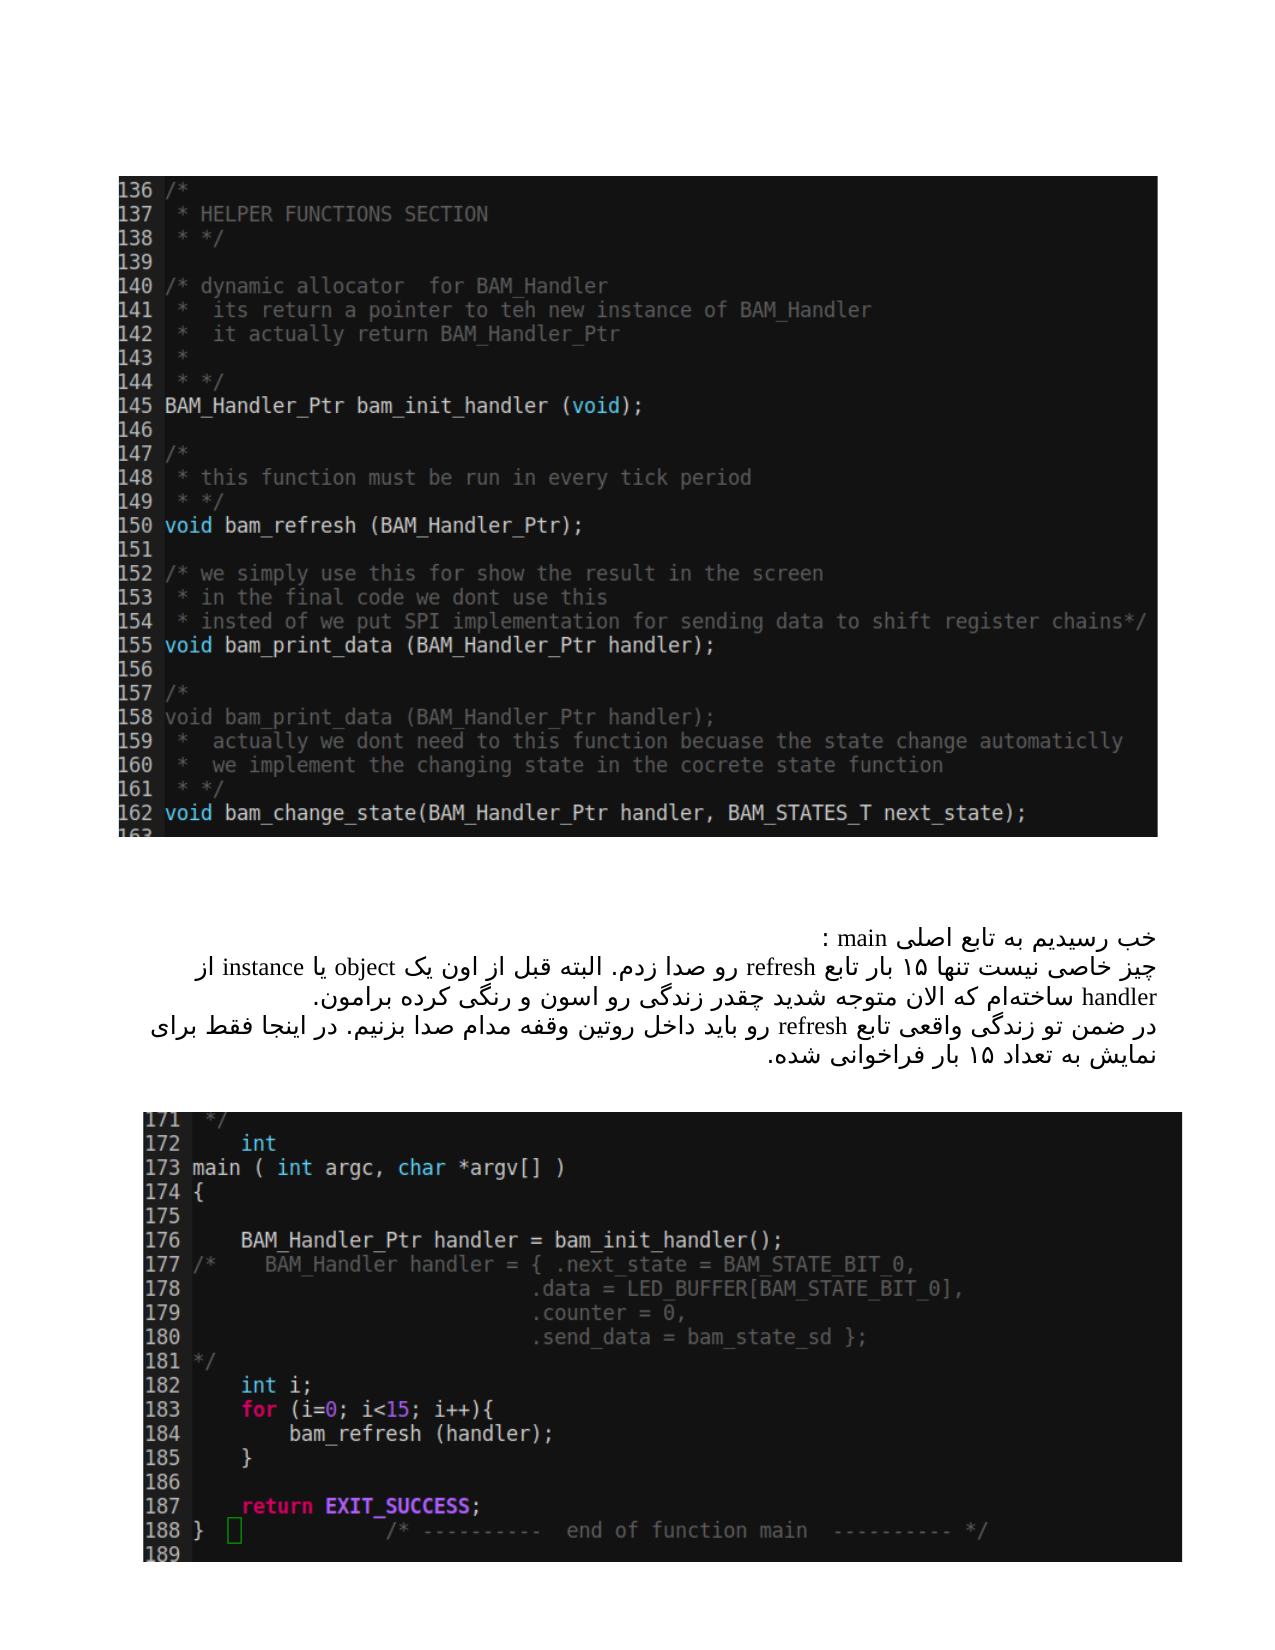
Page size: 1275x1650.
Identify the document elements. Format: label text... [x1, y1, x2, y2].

text چیز خاصی نیست تنها ۱۵ بار تابع refresh رو صدا زدم. البته قبل از اون یک object یا instance از handler ساخته‌ام که الان متوجه شدید چقدر زندگی رو اسون و رنگی کرده برامون. [118, 952, 1157, 1011]
picture [118, 176, 1158, 837]
picture [143, 1112, 1183, 1562]
text خب رسیدیم به تابع اصلی main : [118, 923, 1157, 952]
text در ضمن تو زندگی واقعی تابع refresh رو باید داخل روتین وقفه مدام صدا بزنیم. در اینجا فقط برای نمایش به تعداد ۱۵ بار فراخوانی شده. [118, 1011, 1157, 1069]
